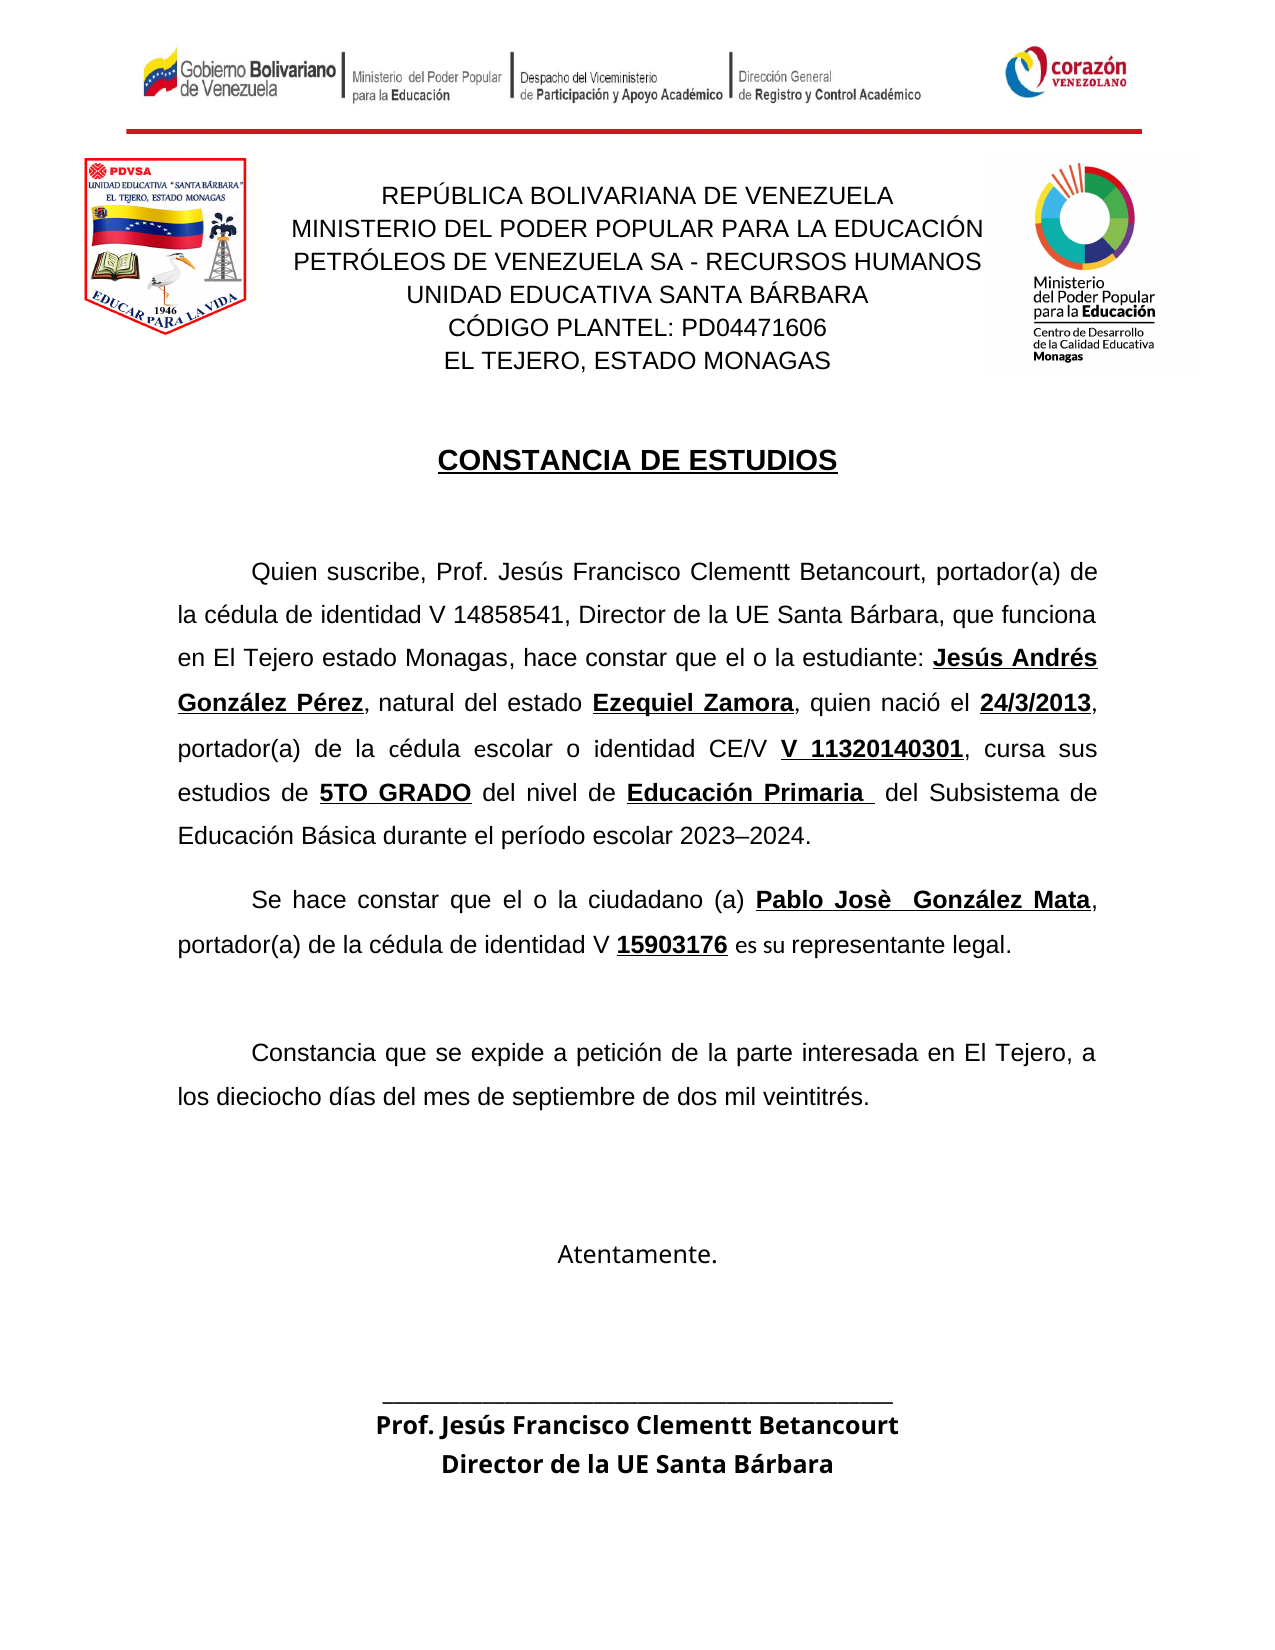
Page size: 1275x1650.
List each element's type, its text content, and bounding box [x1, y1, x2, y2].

text ______________________________________________ [177, 1373, 1098, 1407]
text UNIDAD EDUCATIVA SANTA BÁRBARA [252, 280, 978, 308]
text Quien suscribe, Prof. Jesús Francisco Clementt Betancourt, portador(a) de la cédula de identidad V 14858541, Director de la UE Santa Bárbara, que funciona en El Tejero estado Monagas, hace constar que el o la estudiante: Jesús Andrés González Pérez, natural del estado Ezequiel Zamora, quien nació el 24/3/2013, portador(a) de la cédula escolar o identidad CE/V V 11320140301, cursa sus estudios de 5TO GRADO del nivel de Educación Primaria del Subsistema de Educación Básica durante el período escolar 2023–2024. [177, 557, 1098, 849]
text EL TEJERO, ESTADO MONAGAS [177, 346, 978, 374]
text Director de la UE Santa Bárbara [177, 1447, 1098, 1481]
subtitle MINISTERIO DEL PODER POPULAR PARA LA EDUCACIÓN [252, 214, 978, 242]
subtitle PETRÓLEOS DE VENEZUELA SA - RECURSOS HUMANOS [252, 247, 978, 275]
subtitle REPÚBLICA BOLIVARIANA DE VENEZUELA [252, 181, 978, 209]
text Atentamente. [177, 1237, 1098, 1271]
subtitle CONSTANCIA DE ESTUDIOS [177, 443, 1098, 476]
picture [978, 153, 1200, 377]
picture [79, 158, 252, 335]
text Se hace constar que el o la ciudadano (a) Pablo Josè González Mata, portador(a) de la cédula de identidad V 15903176 es su representante legal. [177, 885, 1098, 959]
picture [126, 11, 1142, 134]
text Constancia que se expide a petición de la parte interesada en El Tejero, a los dieciocho días del mes de septiembre de dos mil veintitrés. [177, 1038, 1098, 1110]
text CÓDIGO PLANTEL: PD04471606 [177, 313, 978, 341]
text Prof. Jesús Francisco Clementt Betancourt [177, 1407, 1098, 1441]
